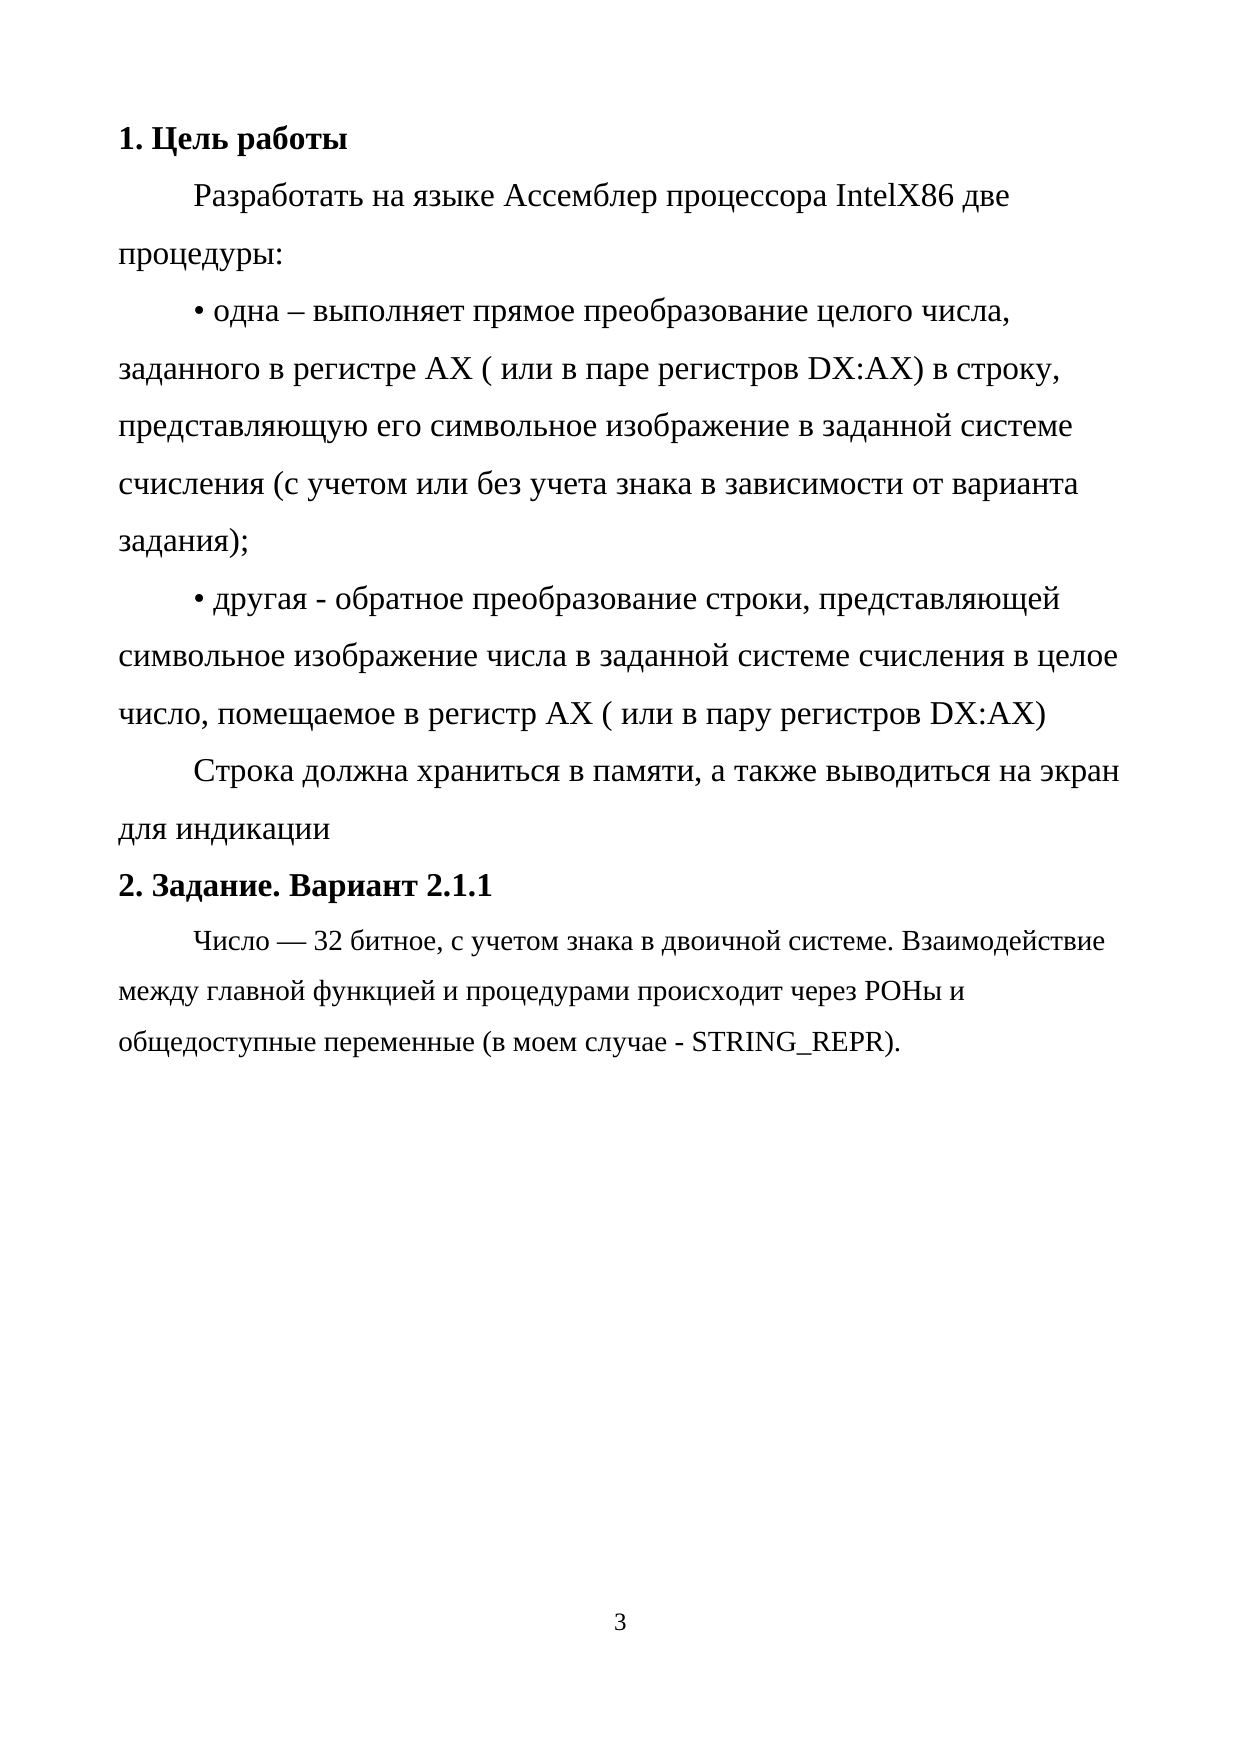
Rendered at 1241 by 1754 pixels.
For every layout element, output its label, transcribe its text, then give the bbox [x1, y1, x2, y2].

text 2. Задание. Вариант 2.1.1 [118, 866, 1122, 904]
text Разработать на языке Ассемблер процессора IntelX86 две процедуры: [118, 176, 1122, 271]
text 1. Цель работы [118, 118, 1122, 156]
text • другая - обратное преобразование строки, представляющей символьное изображение числа в заданной системе счисления в целое число, помещаемое в регистр АХ ( или в пару регистров DХ:АX) Строка должна храниться в памяти, а также выводиться на экран для индикации [118, 578, 1122, 846]
text • одна – выполняет прямое преобразование целого числа, заданного в регистре АХ ( или в паре регистров DХ:АX) в строку, представляющую его символьное изображение в заданной системе счисления (с учетом или без учета знака в зависимости от варианта задания); [118, 291, 1122, 559]
text Число — 32 битное, с учетом знака в двоичной системе. Взаимодействие между главной функцией и процедурами происходит через РОНы и общедоступные переменные (в моем случае - STRING_REPR). [118, 923, 1122, 1057]
